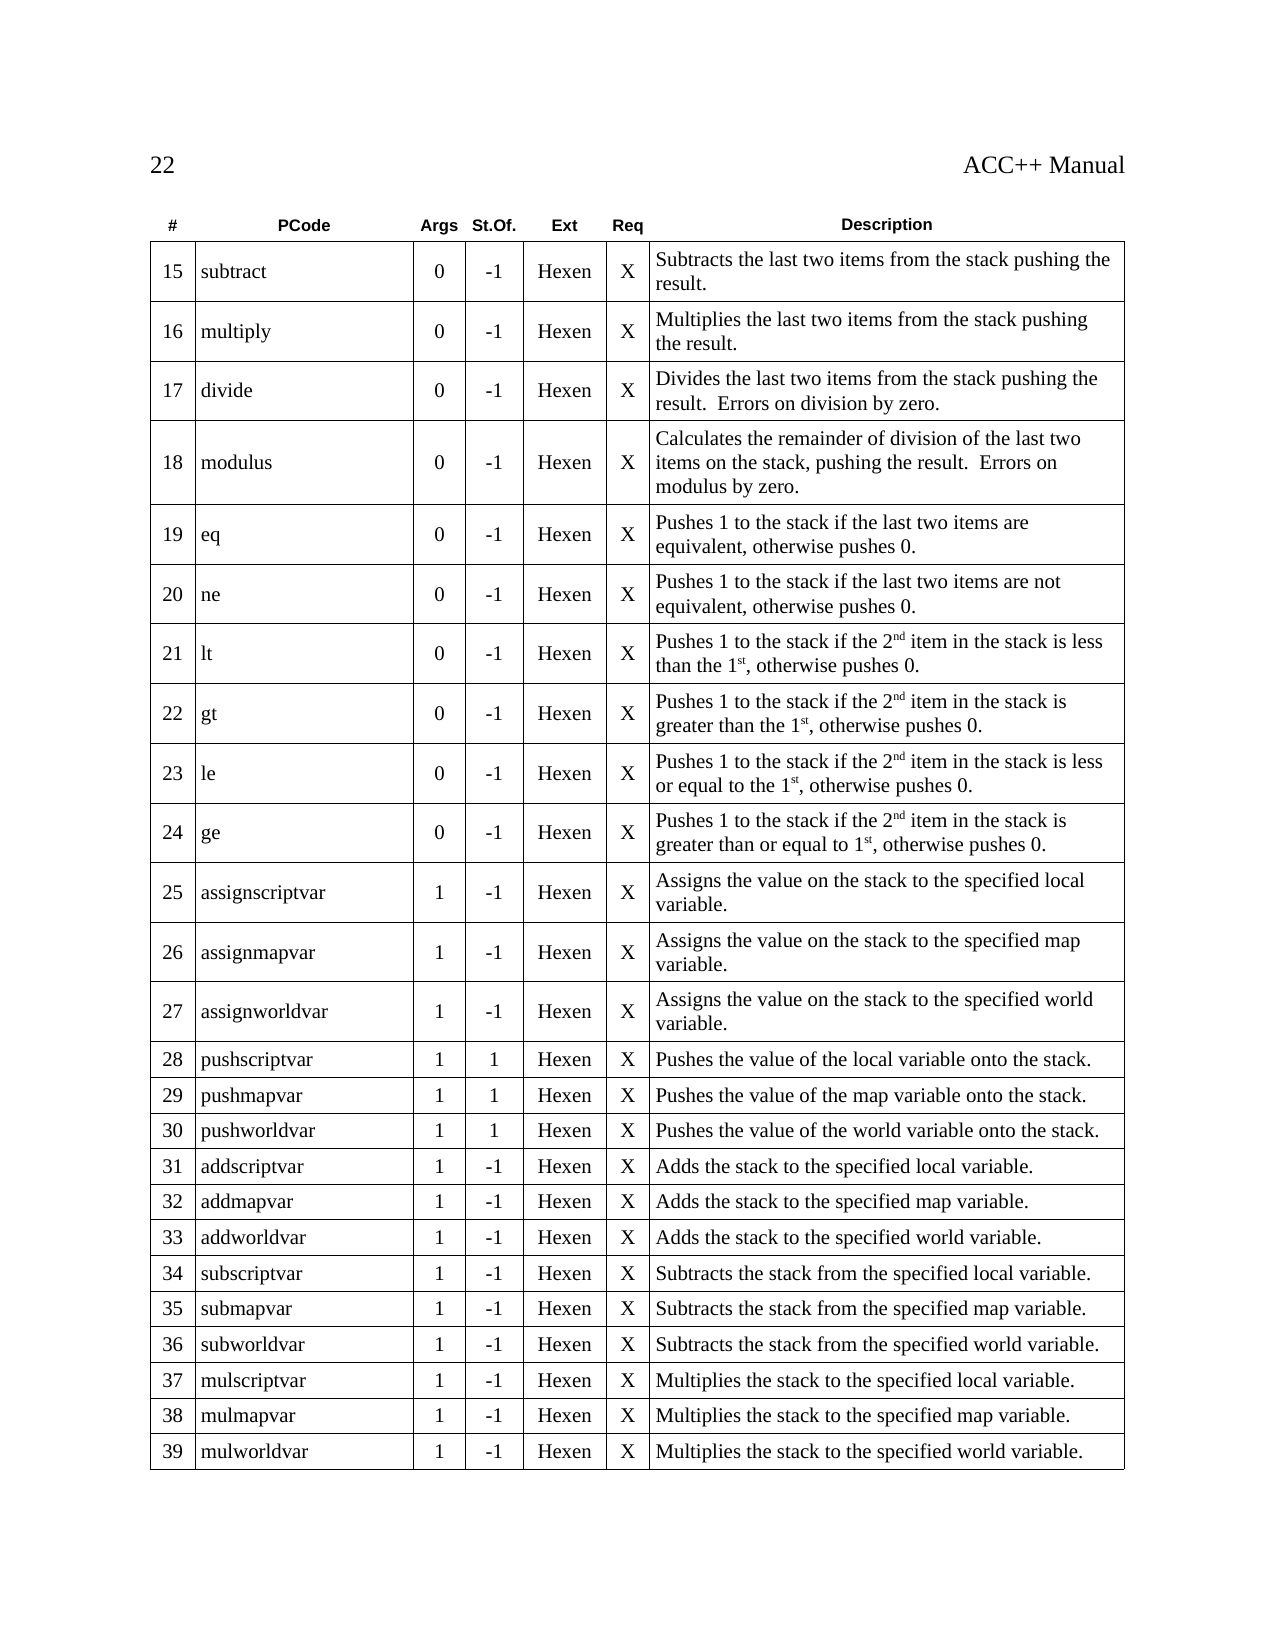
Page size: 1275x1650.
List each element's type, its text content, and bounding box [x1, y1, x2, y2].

table_cell -1 [466, 362, 523, 420]
table_cell mulscriptvar [196, 1363, 413, 1397]
table_cell 17 [151, 362, 195, 420]
table_cell X [607, 1363, 649, 1397]
table_cell Calculates the remainder of division of the last two items on the stack, pushing the result. Errors on modulus by zero. [650, 421, 1124, 504]
table_cell eq [196, 505, 413, 564]
table_cell 34 [151, 1256, 195, 1291]
table_cell X [607, 1399, 649, 1433]
table_cell Hexen [524, 1114, 606, 1148]
table_cell -1 [466, 624, 523, 683]
table_cell 1 [414, 863, 465, 922]
table_cell Assigns the value on the stack to the specified map variable. [650, 923, 1124, 981]
table_cell subworldvar [196, 1327, 413, 1362]
table_cell Multiplies the last two items from the stack pushing the result. [650, 302, 1124, 361]
table_cell X [607, 1042, 649, 1077]
table_cell -1 [466, 1434, 523, 1469]
table_cell 1 [414, 1399, 465, 1433]
table_cell X [607, 362, 649, 420]
table_cell -1 [466, 982, 523, 1041]
table_cell 18 [151, 421, 195, 504]
table_cell Pushes the value of the world variable onto the stack. [650, 1114, 1124, 1148]
table_cell -1 [466, 1327, 523, 1362]
table_cell Assigns the value on the stack to the specified local variable. [650, 863, 1124, 922]
table_cell ge [196, 804, 413, 862]
table_header Req [606, 209, 649, 241]
table_cell X [607, 1185, 649, 1219]
table_header Args [413, 209, 465, 241]
table_cell 21 [151, 624, 195, 683]
table_cell 1 [466, 1114, 523, 1148]
table_cell -1 [466, 565, 523, 623]
table_header Description [650, 209, 1124, 241]
table_cell Hexen [524, 982, 606, 1041]
table_cell X [607, 804, 649, 862]
table_cell Pushes 1 to the stack if the 2nd item in the stack is greater than the 1st, otherwise pushes 0. [650, 684, 1124, 743]
table_cell addworldvar [196, 1220, 413, 1255]
table_cell 23 [151, 744, 195, 802]
table_cell 1 [414, 1149, 465, 1184]
table_cell 28 [151, 1042, 195, 1077]
table_cell 1 [414, 1292, 465, 1326]
table_cell 1 [466, 1042, 523, 1077]
table_header # [150, 209, 195, 241]
table_cell 33 [151, 1220, 195, 1255]
table_cell Hexen [524, 1185, 606, 1219]
table_cell -1 [466, 421, 523, 504]
table_cell divide [196, 362, 413, 420]
table_cell 1 [414, 1363, 465, 1397]
table_cell 1 [414, 923, 465, 981]
table_cell 1 [414, 1185, 465, 1219]
table_cell Divides the last two items from the stack pushing the result. Errors on division by zero. [650, 362, 1124, 420]
table_cell 1 [414, 1078, 465, 1112]
table_cell 20 [151, 565, 195, 623]
table_cell Hexen [524, 362, 606, 420]
table_cell X [607, 1434, 649, 1469]
table_cell Subtracts the stack from the specified map variable. [650, 1292, 1124, 1326]
table_cell 26 [151, 923, 195, 981]
table_cell X [607, 1149, 649, 1184]
table_cell 16 [151, 302, 195, 361]
table_cell Subtracts the stack from the specified local variable. [650, 1256, 1124, 1291]
table_cell Hexen [524, 1399, 606, 1433]
table_cell 1 [414, 1434, 465, 1469]
table_cell Pushes 1 to the stack if the last two items are equivalent, otherwise pushes 0. [650, 505, 1124, 564]
table_cell X [607, 242, 649, 301]
table_cell -1 [466, 804, 523, 862]
table_cell assignworldvar [196, 982, 413, 1041]
table_cell 0 [414, 302, 465, 361]
table_cell -1 [466, 1185, 523, 1219]
table_cell Assigns the value on the stack to the specified world variable. [650, 982, 1124, 1041]
table_cell multiply [196, 302, 413, 361]
table_cell Hexen [524, 1292, 606, 1326]
table_cell Hexen [524, 684, 606, 743]
table_cell Multiplies the stack to the specified map variable. [650, 1399, 1124, 1433]
table_cell X [607, 1256, 649, 1291]
table_cell 39 [151, 1434, 195, 1469]
table_cell 1 [414, 1327, 465, 1362]
table_cell Hexen [524, 744, 606, 802]
table_cell Pushes 1 to the stack if the 2nd item in the stack is greater than or equal to 1st, otherwise pushes 0. [650, 804, 1124, 862]
table_cell X [607, 565, 649, 623]
table_cell -1 [466, 1256, 523, 1291]
table_cell 36 [151, 1327, 195, 1362]
table_cell Multiplies the stack to the specified local variable. [650, 1363, 1124, 1397]
table_cell -1 [466, 1363, 523, 1397]
table_cell modulus [196, 421, 413, 504]
table_cell 29 [151, 1078, 195, 1112]
table_cell Adds the stack to the specified local variable. [650, 1149, 1124, 1184]
table_cell Hexen [524, 863, 606, 922]
table_cell -1 [466, 923, 523, 981]
table_cell 0 [414, 421, 465, 504]
table_cell 19 [151, 505, 195, 564]
table_cell Hexen [524, 302, 606, 361]
table_cell X [607, 1078, 649, 1112]
table_header PCode [195, 209, 413, 241]
table_cell -1 [466, 744, 523, 802]
table_cell Hexen [524, 1042, 606, 1077]
table_cell Hexen [524, 242, 606, 301]
table_cell 1 [466, 1078, 523, 1112]
table_header Ext [523, 209, 606, 241]
table_cell -1 [466, 684, 523, 743]
table_cell Pushes the value of the map variable onto the stack. [650, 1078, 1124, 1112]
table_cell pushworldvar [196, 1114, 413, 1148]
table_cell ne [196, 565, 413, 623]
table_cell Hexen [524, 421, 606, 504]
table_cell 1 [414, 1220, 465, 1255]
table_cell Multiplies the stack to the specified world variable. [650, 1434, 1124, 1469]
table_cell 35 [151, 1292, 195, 1326]
table_cell X [607, 302, 649, 361]
table_cell pushmapvar [196, 1078, 413, 1112]
table_cell 0 [414, 804, 465, 862]
table_header St.Of. [465, 209, 523, 241]
table_cell 0 [414, 744, 465, 802]
table_cell X [607, 624, 649, 683]
table_cell subscriptvar [196, 1256, 413, 1291]
table_cell 24 [151, 804, 195, 862]
table_cell 1 [414, 982, 465, 1041]
table_cell 22 [151, 684, 195, 743]
table_cell addmapvar [196, 1185, 413, 1219]
table_cell Hexen [524, 1220, 606, 1255]
table_cell 0 [414, 505, 465, 564]
table_cell Hexen [524, 923, 606, 981]
table_cell 1 [414, 1256, 465, 1291]
table_cell Pushes 1 to the stack if the last two items are not equivalent, otherwise pushes 0. [650, 565, 1124, 623]
table_cell -1 [466, 863, 523, 922]
table_cell mulmapvar [196, 1399, 413, 1433]
table_cell Hexen [524, 1149, 606, 1184]
table_cell -1 [466, 1220, 523, 1255]
table_cell gt [196, 684, 413, 743]
table_cell -1 [466, 1292, 523, 1326]
table_cell 0 [414, 624, 465, 683]
table_cell submapvar [196, 1292, 413, 1326]
table_cell Subtracts the last two items from the stack pushing the result. [650, 242, 1124, 301]
table_cell lt [196, 624, 413, 683]
table_cell 32 [151, 1185, 195, 1219]
table_cell Hexen [524, 1327, 606, 1362]
table_cell X [607, 421, 649, 504]
table_cell 0 [414, 362, 465, 420]
table_cell subtract [196, 242, 413, 301]
table_cell X [607, 505, 649, 564]
table_cell pushscriptvar [196, 1042, 413, 1077]
table_cell X [607, 1327, 649, 1362]
table_cell Hexen [524, 1078, 606, 1112]
table_cell -1 [466, 242, 523, 301]
table_cell Hexen [524, 565, 606, 623]
table_cell 31 [151, 1149, 195, 1184]
table_cell 0 [414, 565, 465, 623]
table_cell X [607, 1114, 649, 1148]
table_cell -1 [466, 302, 523, 361]
table_cell Hexen [524, 1434, 606, 1469]
table_cell X [607, 744, 649, 802]
table_cell Adds the stack to the specified world variable. [650, 1220, 1124, 1255]
table_cell assignmapvar [196, 923, 413, 981]
table_cell Hexen [524, 624, 606, 683]
table_cell Hexen [524, 804, 606, 862]
table_cell -1 [466, 1399, 523, 1433]
table_cell Subtracts the stack from the specified world variable. [650, 1327, 1124, 1362]
table_cell Pushes 1 to the stack if the 2nd item in the stack is less or equal to the 1st, otherwise pushes 0. [650, 744, 1124, 802]
table_cell 25 [151, 863, 195, 922]
table_cell X [607, 863, 649, 922]
table_cell X [607, 982, 649, 1041]
table_cell X [607, 1220, 649, 1255]
table_cell X [607, 1292, 649, 1326]
table_cell 38 [151, 1399, 195, 1433]
table_cell 1 [414, 1114, 465, 1148]
table_cell -1 [466, 505, 523, 564]
table_cell Pushes 1 to the stack if the 2nd item in the stack is less than the 1st, otherwise pushes 0. [650, 624, 1124, 683]
table_cell 0 [414, 242, 465, 301]
table_cell Hexen [524, 1363, 606, 1397]
table_cell -1 [466, 1149, 523, 1184]
table_cell Hexen [524, 1256, 606, 1291]
table_cell Hexen [524, 505, 606, 564]
table_cell 27 [151, 982, 195, 1041]
table_cell assignscriptvar [196, 863, 413, 922]
table_cell X [607, 923, 649, 981]
table_cell le [196, 744, 413, 802]
table_cell 1 [414, 1042, 465, 1077]
table_cell 0 [414, 684, 465, 743]
table_cell Pushes the value of the local variable onto the stack. [650, 1042, 1124, 1077]
table_cell mulworldvar [196, 1434, 413, 1469]
table_cell 37 [151, 1363, 195, 1397]
table_cell addscriptvar [196, 1149, 413, 1184]
table_cell X [607, 684, 649, 743]
table_cell 15 [151, 242, 195, 301]
table_cell Adds the stack to the specified map variable. [650, 1185, 1124, 1219]
table_cell 30 [151, 1114, 195, 1148]
